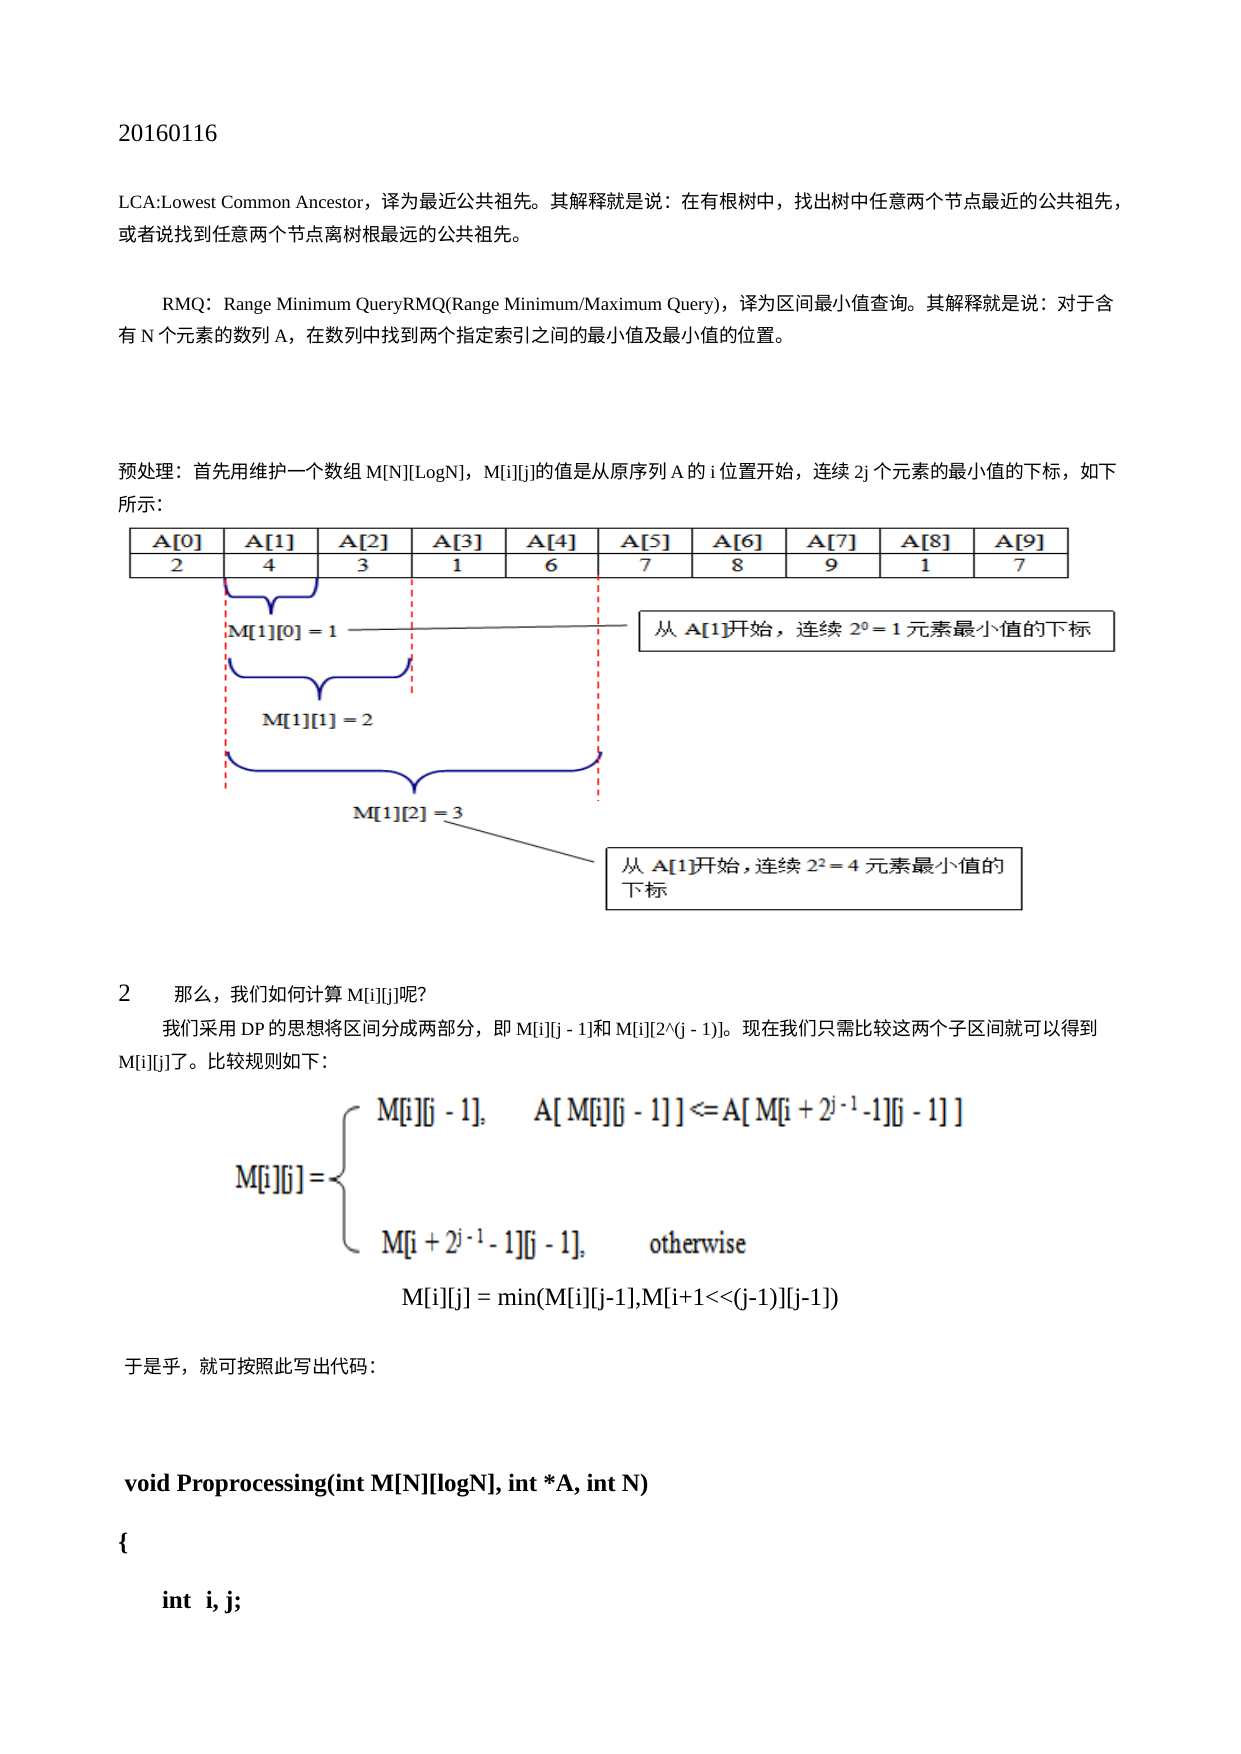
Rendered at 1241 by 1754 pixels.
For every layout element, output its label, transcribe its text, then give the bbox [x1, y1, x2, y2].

text 于是乎，就可按照此写出代码： [118, 1351, 1122, 1379]
text 2 那么，我们如何计算M[i][j]呢？ [118, 978, 1122, 1006]
text 我们采用DP的思想将区间分成两部分，即M[i][j - 1]和M[i][2^(j - 1)]。现在我们只需比较这两个子区间就可以得到M[i][j]了。比较规则如下： [118, 1012, 1122, 1073]
text int i, j; [118, 1585, 1122, 1614]
text LCA:Lowest Common Ancestor，译为最近公共祖先。其解释就是说：在有根树中，找出树中任意两个节点最近的公共祖先，或者说找到任意两个节点离树根最远的公共祖先。 [118, 187, 1122, 247]
picture [118, 522, 1140, 923]
text M[i][j] = min(M[i][j-1],M[i+1<<(j-1)][j-1]) [118, 1282, 1122, 1310]
text void Proprocessing(int M[N][logN], int *A, int N) [118, 1468, 1122, 1497]
text 预处理：首先用维护一个数组M[N][LogN]，M[i][j]的值是从原序列A的i位置开始，连续2j 个元素的最小值的下标，如下所示： [118, 457, 1122, 517]
text 20160116 [118, 118, 1122, 147]
text { [118, 1527, 1122, 1556]
picture [226, 1078, 1014, 1276]
text RMQ：Range Minimum QueryRMQ(Range Minimum/Maximum Query)，译为区间最小值查询。其解释就是说：对于含有N个元素的数列A，在数列中找到两个指定索引之间的最小值及最小值的位置。 [118, 287, 1122, 348]
